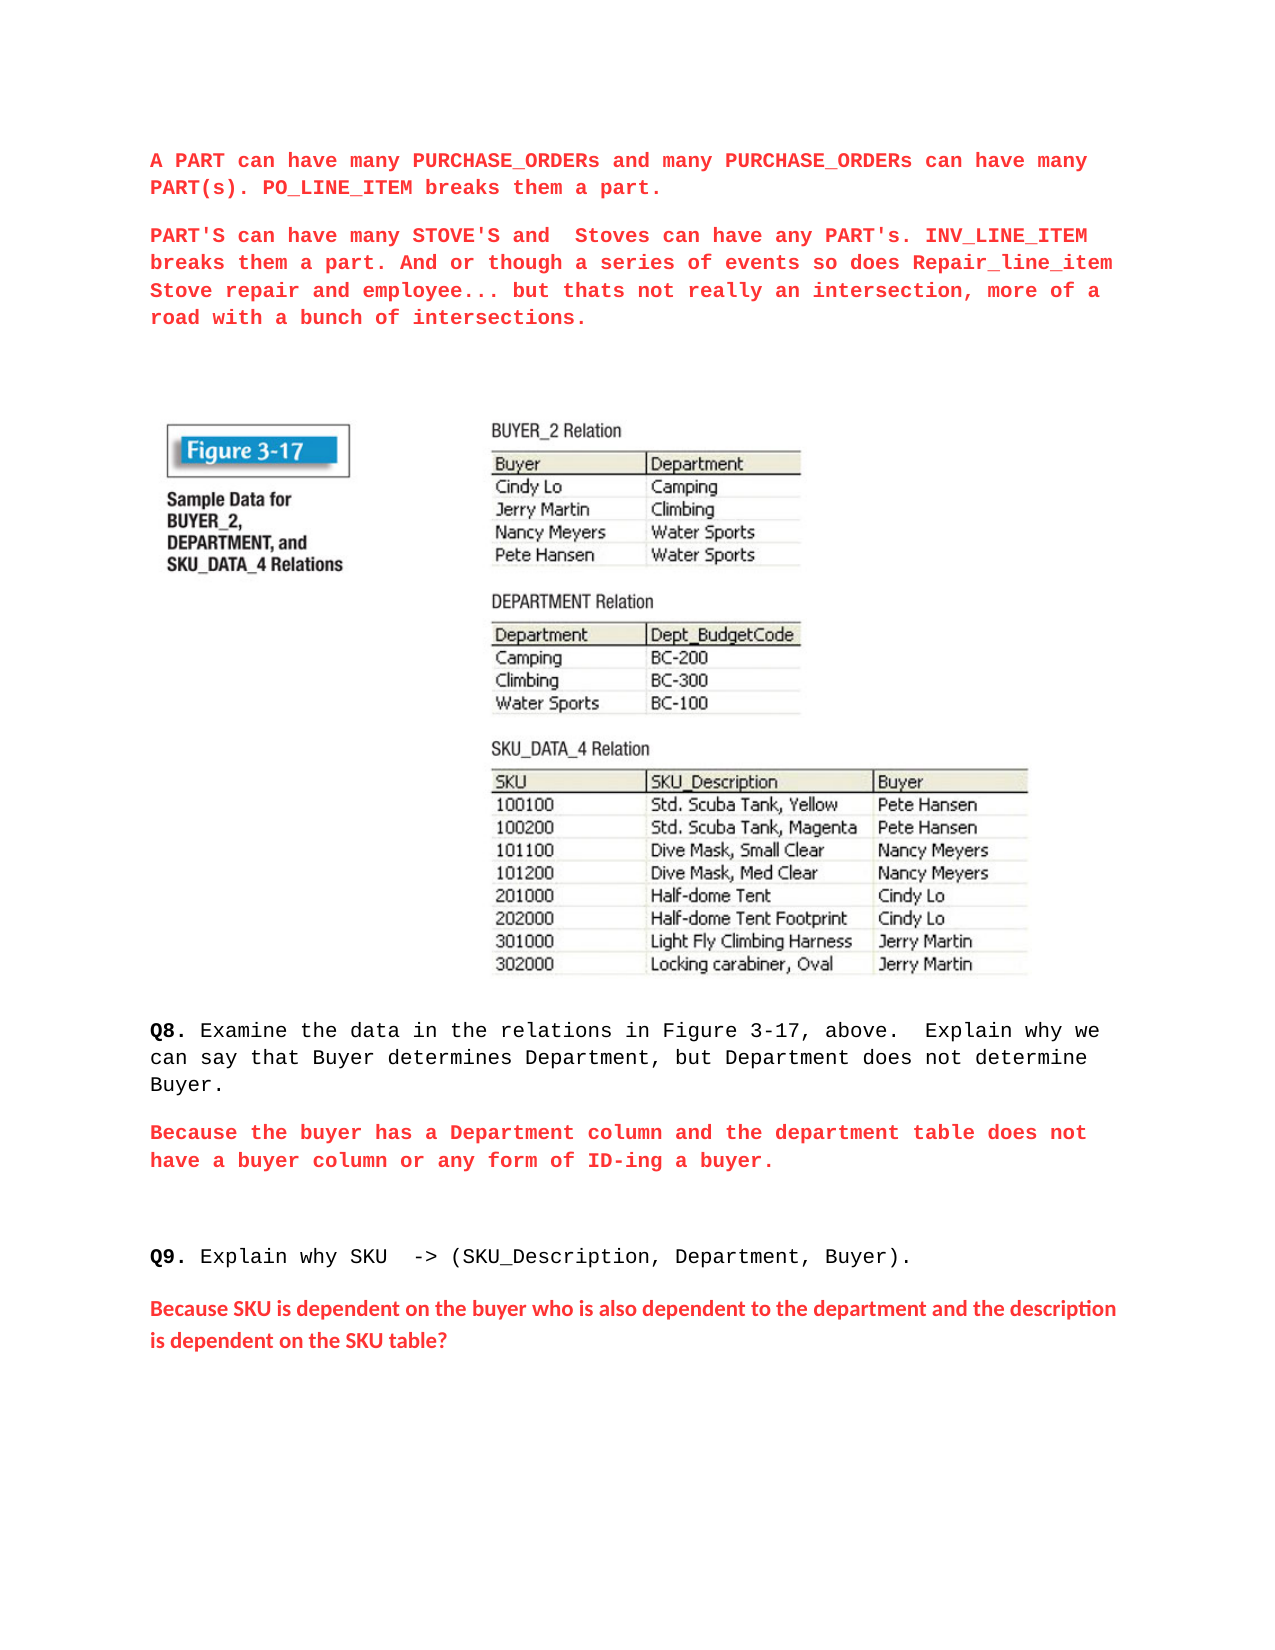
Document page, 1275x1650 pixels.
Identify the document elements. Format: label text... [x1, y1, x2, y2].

text Q9. Explain why SKU -> (SKU_Description, Department, Buyer). [150, 1246, 1125, 1269]
text Because the buyer has a Department column and the department table does not have a buyer column or any form of ID-ing a buyer. [150, 1122, 1125, 1173]
text PART'S can have many STOVE'S and Stoves can have any PART's. INV_LINE_ITEM breaks them a part. And or though a series of events so does Repair_line_item Stove repair and employee... but thats not really an intersection, more of a road with a bunch of intersections. [150, 225, 1125, 330]
text A PART can have many PURCHASE_ORDERs and many PURCHASE_ORDERs can have many PART(s). PO_LINE_ITEM breaks them a part. [150, 150, 1125, 201]
text Because SKU is dependent on the buyer who is also dependent to the department and the description is dependent on the SKU table? [150, 1294, 1125, 1354]
text Q8. Examine the data in the relations in Figure 3-17, above. Explain why we can say that Buyer determines Department, but Department does not determine Buyer. [150, 1020, 1125, 1098]
